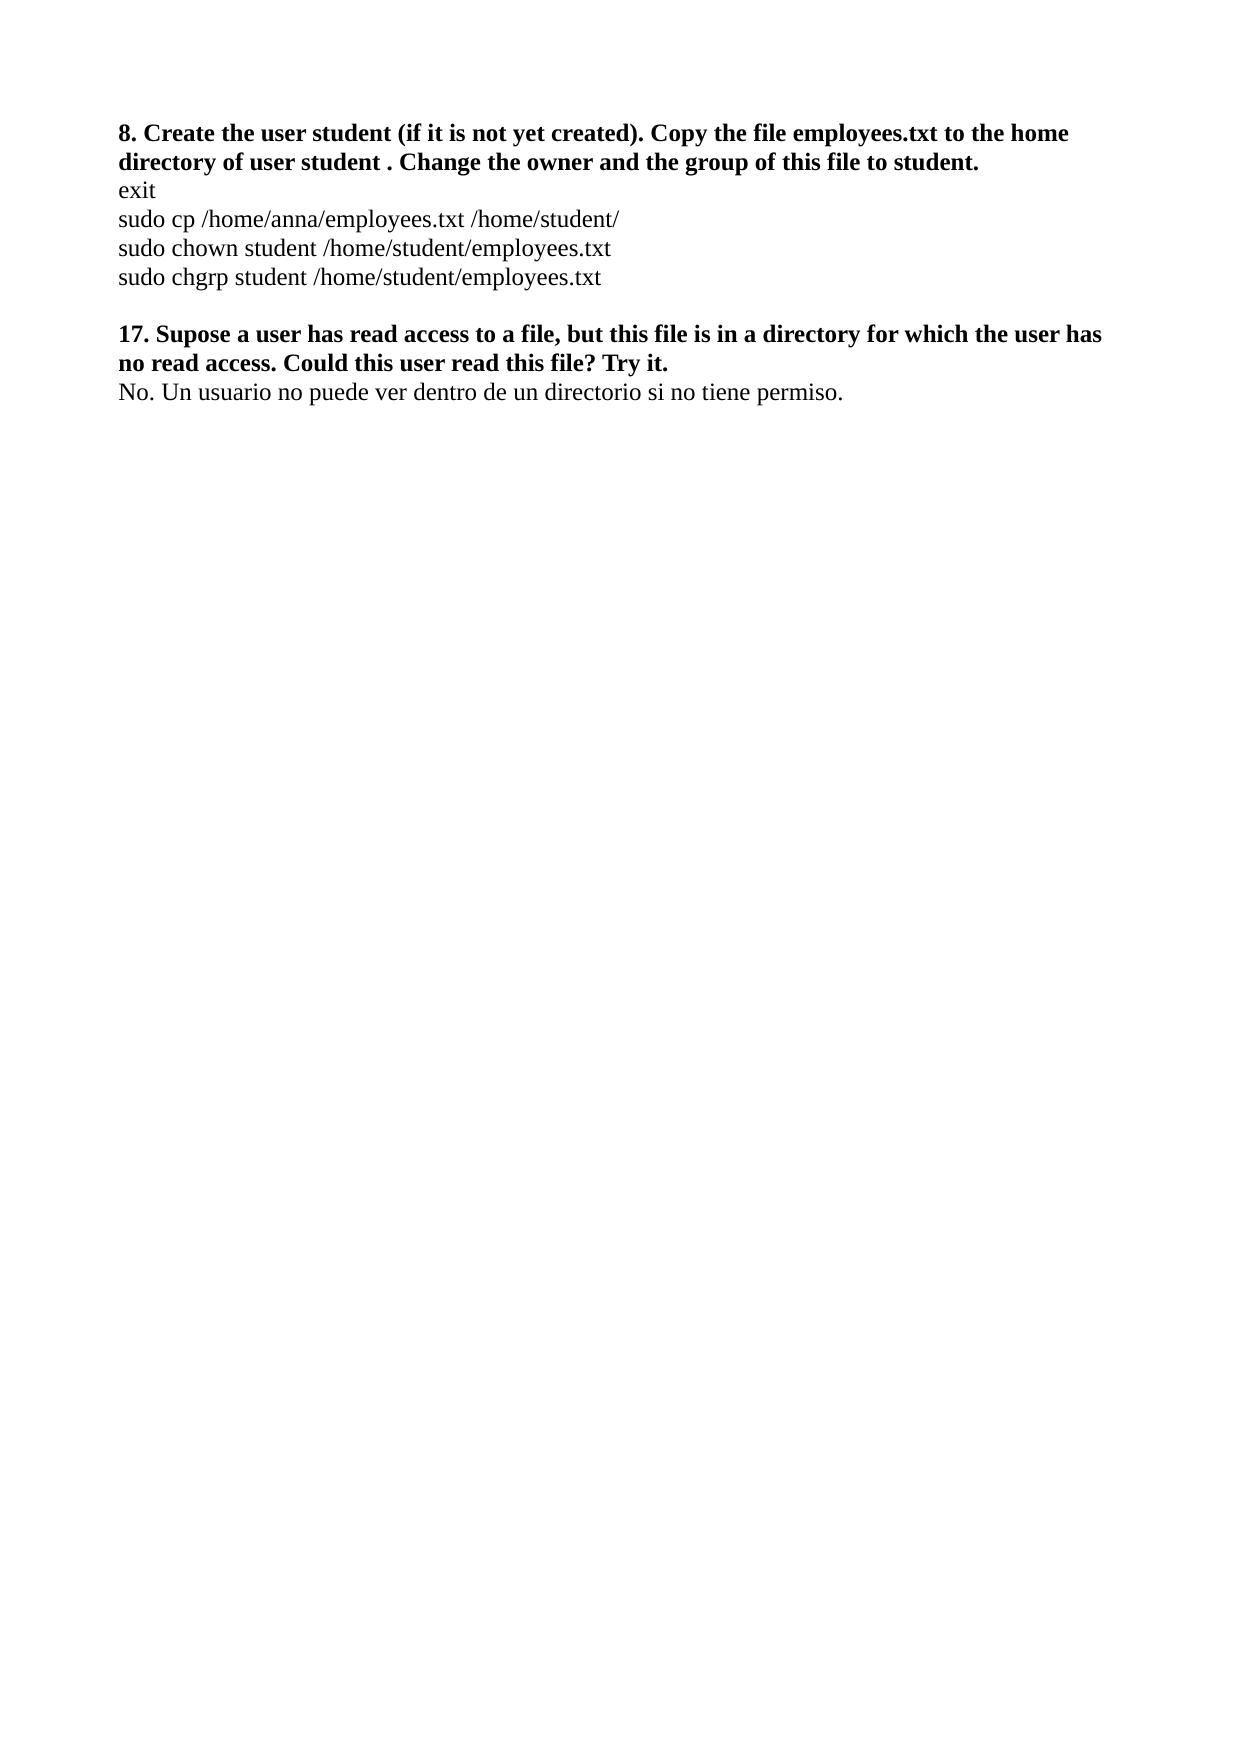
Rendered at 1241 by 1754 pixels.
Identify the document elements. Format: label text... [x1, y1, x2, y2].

text sudo chown student /home/student/employees.txt [118, 233, 1122, 262]
text sudo chgrp student /home/student/employees.txt [118, 262, 1122, 291]
text sudo cp /home/anna/employees.txt /home/student/ [118, 204, 1122, 233]
text No. Un usuario no puede ver dentro de un directorio si no tiene permiso. [118, 377, 1122, 406]
text exit [118, 176, 1122, 204]
text 8. Create the user student (if it is not yet created). Copy the file employees.txt to the home directory of user student . Change the owner and the group of this file to student. [118, 118, 1122, 176]
text 17. Supose a user has read access to a file, but this file is in a directory for which the user has no read access. Could this user read this file? Try it. [118, 319, 1122, 377]
